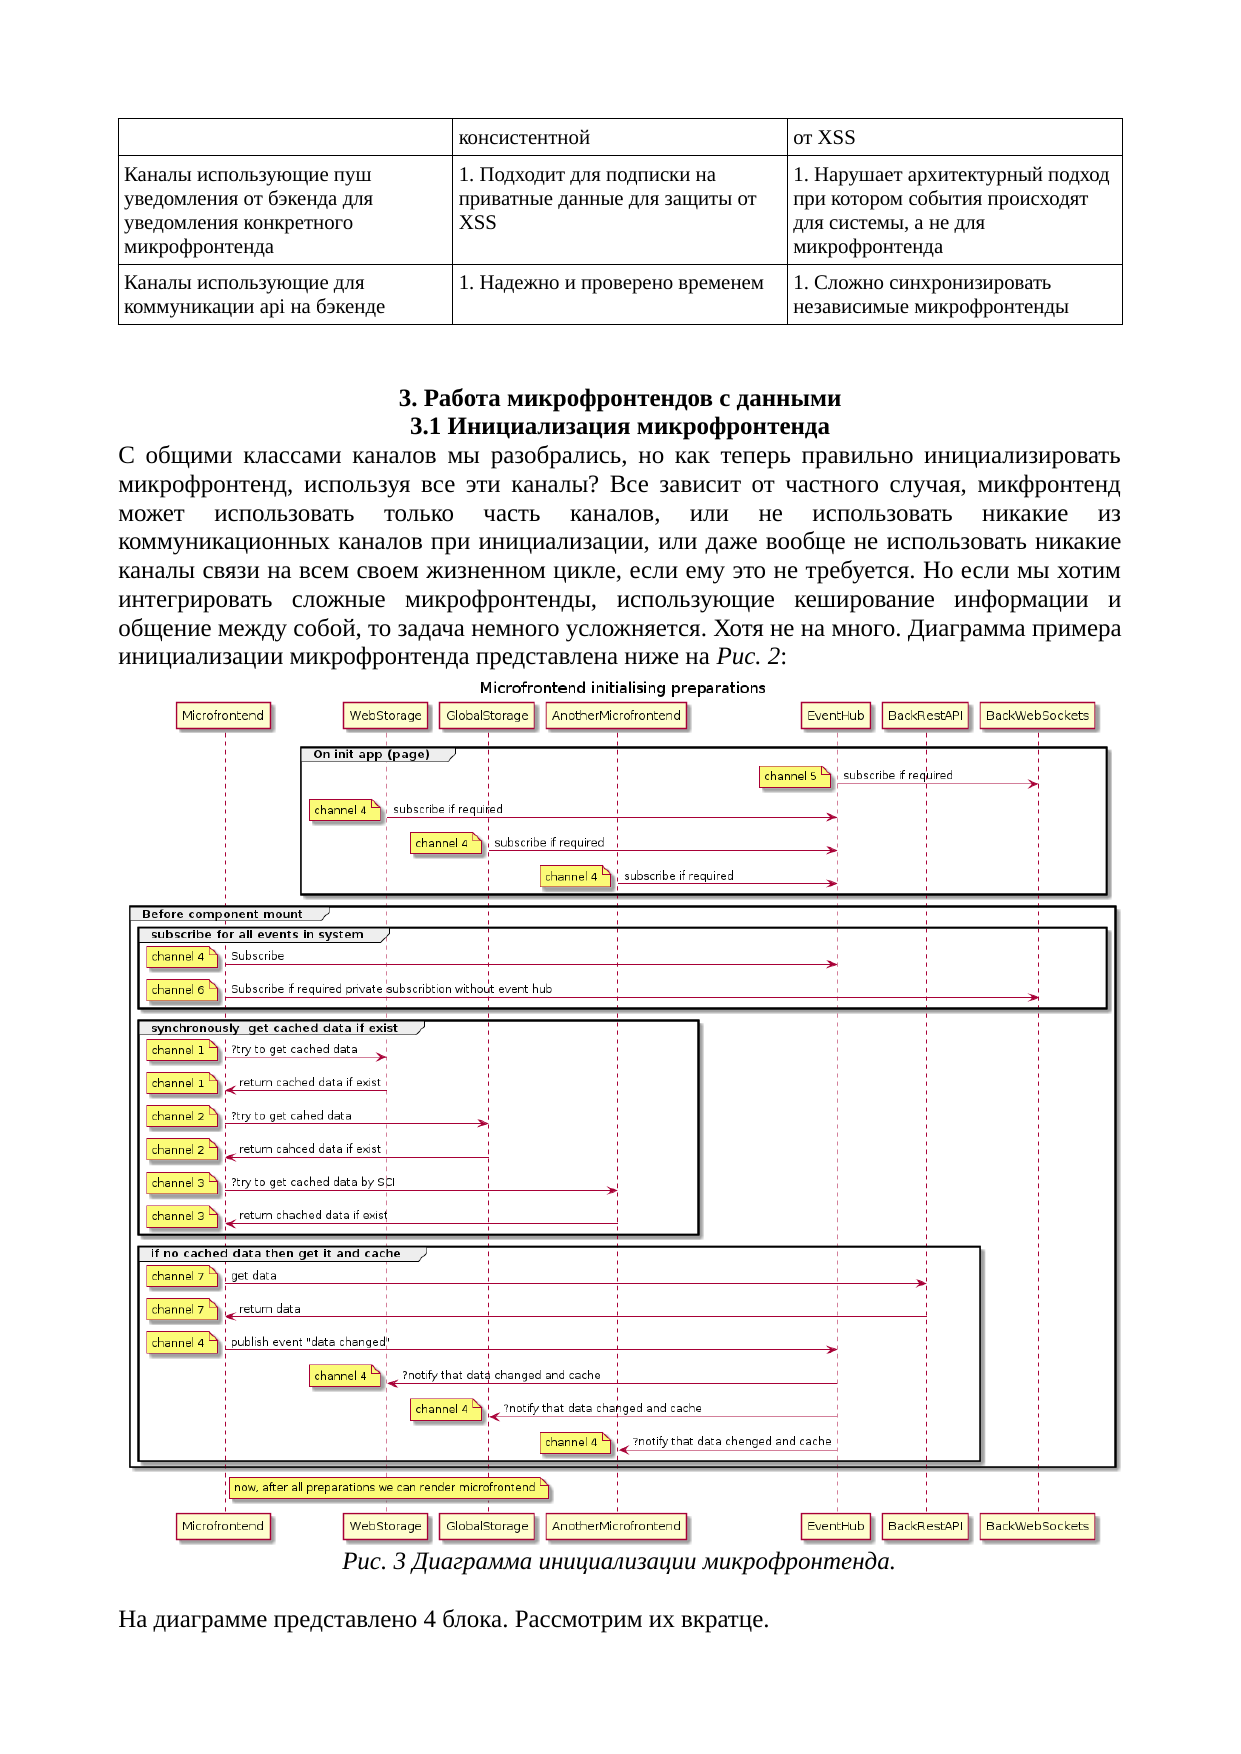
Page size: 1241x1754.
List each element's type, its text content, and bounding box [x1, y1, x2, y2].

table_cell 1. Надежно и проверено временем [453, 265, 787, 324]
table_cell [119, 119, 452, 155]
text На диаграмме представлено 4 блока. Рассмотрим их вкратце. [118, 1604, 1122, 1633]
text 3. Работа микрофронтендов с данными [118, 383, 1122, 411]
picture [118, 670, 1123, 1547]
table_cell от XSS [788, 119, 1122, 155]
text Рис. 3 Диаграмма инициализации микрофронтенда. [118, 1547, 1122, 1575]
table_cell 1. Нарушает архитектурный подход при котором события происходят для системы, а не для микрофронтенда [788, 156, 1122, 263]
table_cell консистентной [453, 119, 787, 155]
text С общими классами каналов мы разобрались, но как теперь правильно инициализировать микрофронтенд, используя все эти каналы? Все зависит от частного случая, микфронтенд может использовать только часть каналов, или не использовать никакие из коммуникационных каналов при инициализации, или даже вообще не использовать никакие каналы связи на всем своем жизненном цикле, если ему это не требуется. Но если мы хотим интегрировать сложные микрофронтенды, использующие кеширование информации и общение между собой, то задача немного усложняется. Хотя не на много. Диаграмма примера инициализации микрофронтенда представлена ниже на Рис. 2: [118, 440, 1122, 670]
table_cell 1. Подходит для подписки на приватные данные для защиты от XSS [453, 156, 787, 263]
table_cell Каналы использующие для коммуникации api на бэкенде [119, 265, 452, 324]
table_cell 1. Сложно синхронизировать независимые микрофронтенды [788, 265, 1122, 324]
table_cell Каналы использующие пуш уведомления от бэкенда для уведомления конкретного микрофронтенда [119, 156, 452, 263]
text 3.1 Инициализация микрофронтенда [118, 411, 1122, 440]
